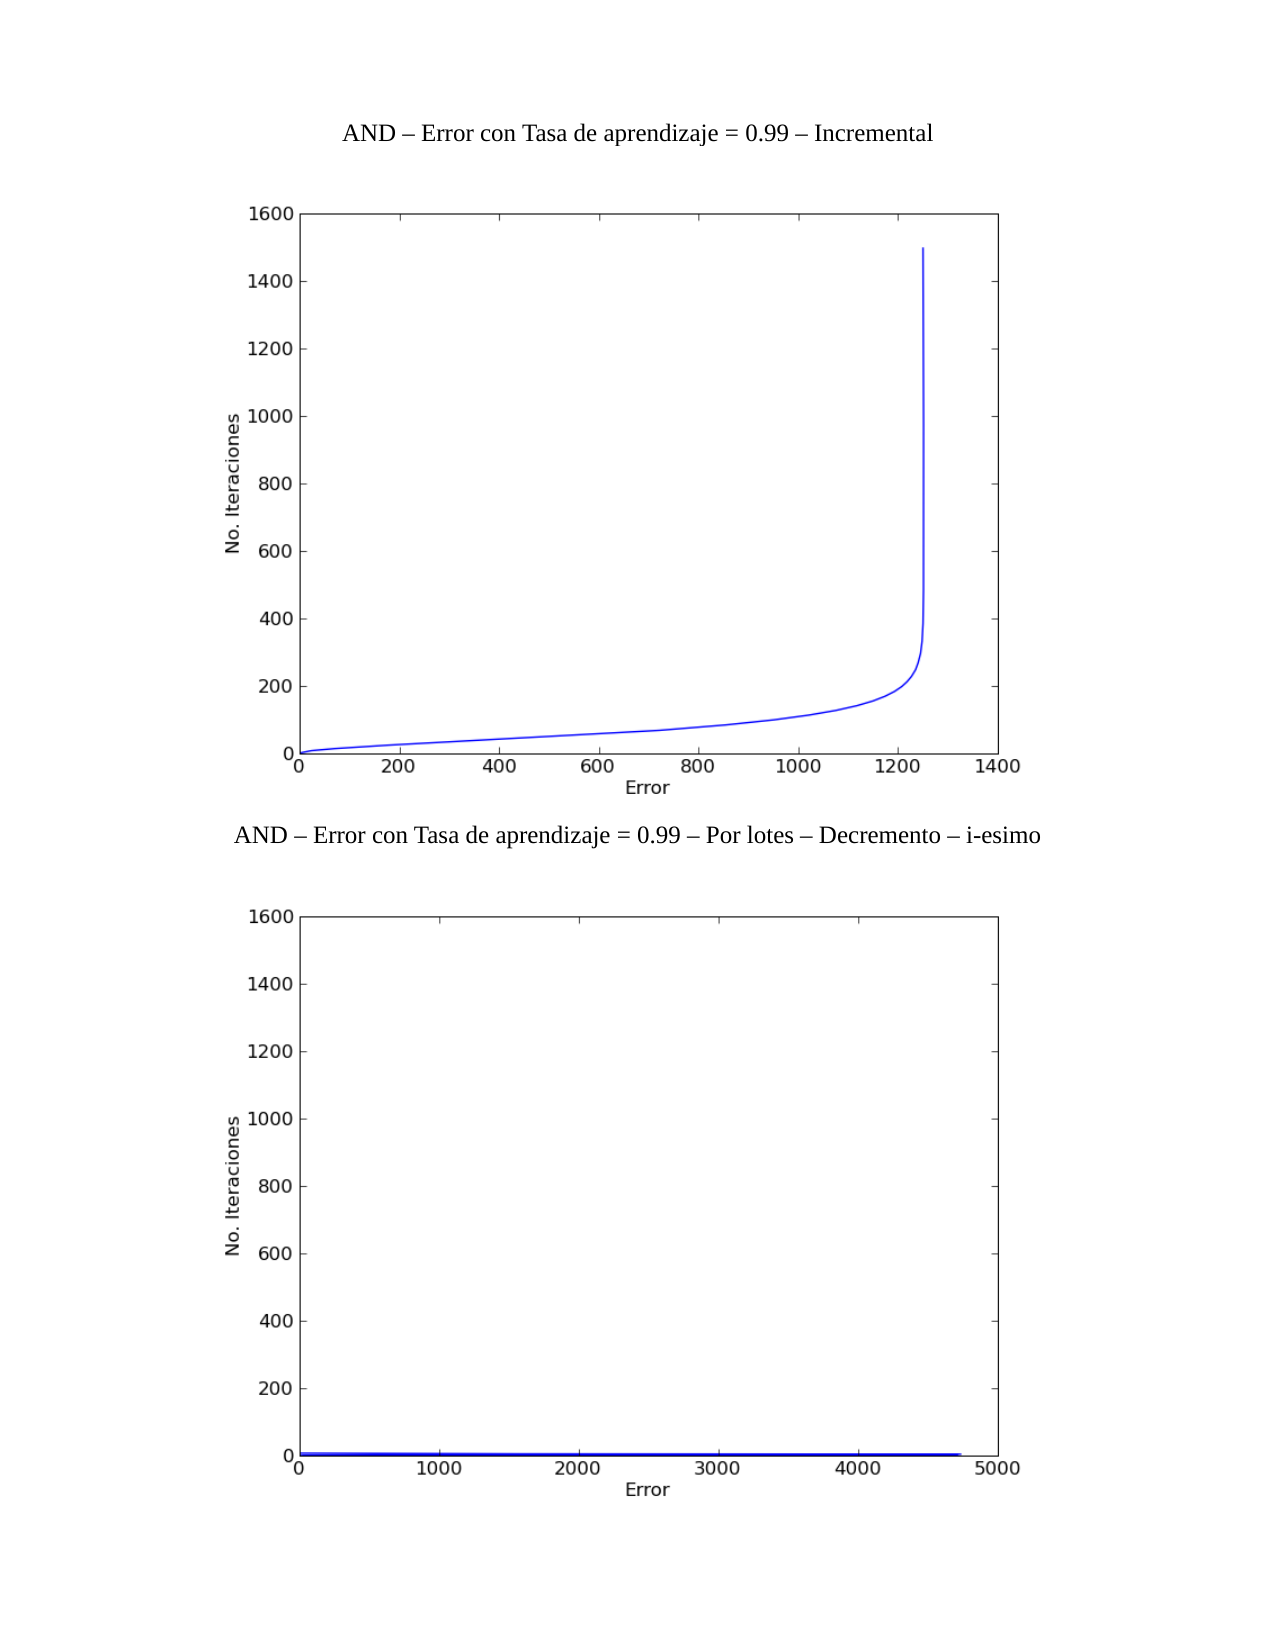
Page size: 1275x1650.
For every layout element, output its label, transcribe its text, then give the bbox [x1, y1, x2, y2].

picture [187, 146, 1088, 821]
text AND – Error con Tasa de aprendizaje = 0.99 – Incremental [118, 118, 1157, 147]
text AND – Error con Tasa de aprendizaje = 0.99 – Por lotes – Decremento – i-esimo [118, 147, 1157, 849]
picture [187, 849, 1088, 1523]
